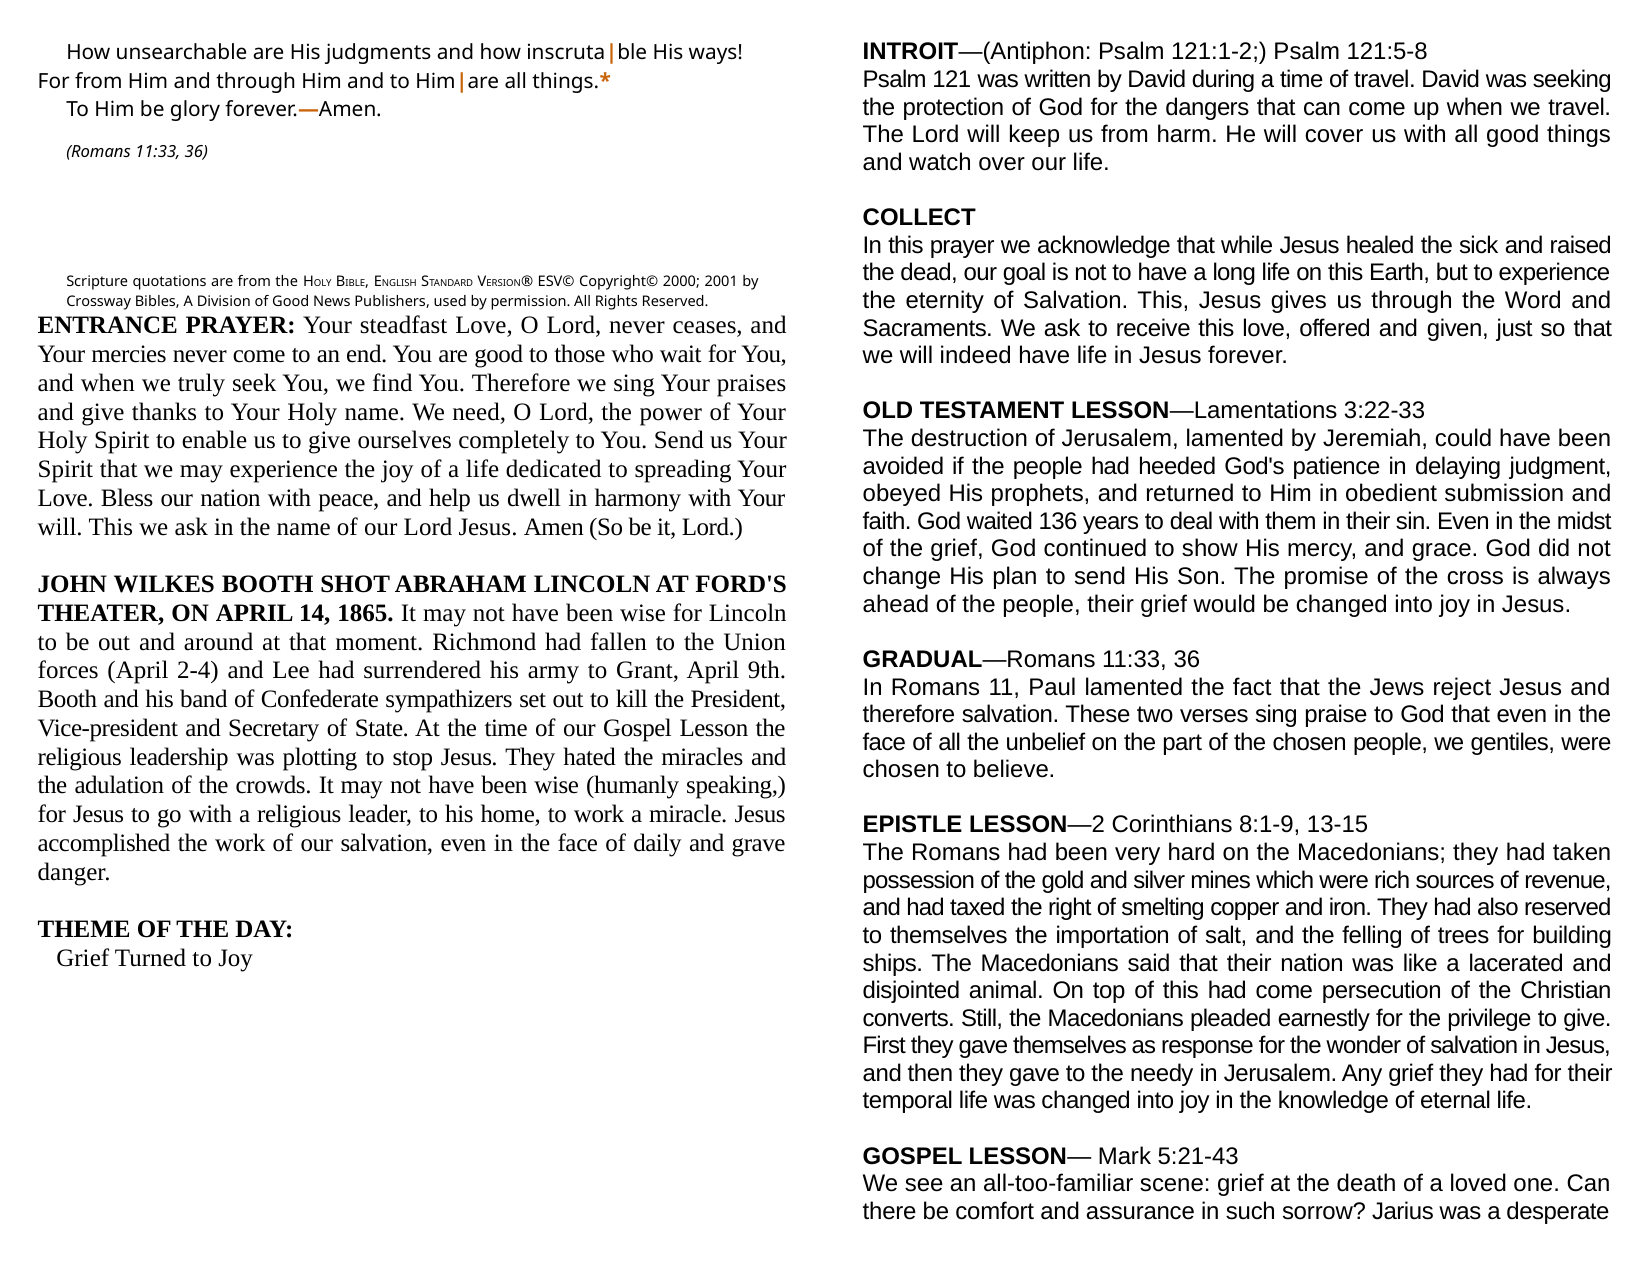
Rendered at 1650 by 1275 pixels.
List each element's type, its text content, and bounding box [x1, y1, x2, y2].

text The destruction of Jerusalem, lamented by Jeremiah, could have been avoided if the people had heeded God's patience in delaying judgment, obeyed His prophets, and returned to Him in obedient submission and faith. God waited 136 years to deal with them in their sin. Even in the midst of the grief, God continued to show His mercy, and grace. God did not change His plan to send His Son. The promise of the cross is always ahead of the people, their grief would be changed into joy in Jesus. [862, 424, 1612, 617]
text ENTRANCE PRAYER: Your steadfast Love, O Lord, never ceases, and Your mercies never come to an end. You are good to those who wait for You, and when we truly seek You, we find You. Therefore we sing Your praises and give thanks to Your Holy name. We need, O Lord, the power of Your Holy Spirit to enable us to give ourselves completely to You. Send us Your Spirit that we may experience the joy of a life dedicated to spreading Your Love. Bless our nation with peace, and help us dwell in harmony with Your will. This we ask in the name of our Lord Jesus. Amen (So be it, Lord.) [37, 310, 787, 540]
text (Romans 11:33, 36) [66, 140, 787, 163]
text Psalm 121 was written by David during a time of travel. David was seeking the protection of God for the dangers that can come up when we travel. The Lord will keep us from harm. He will cover us with all good things and watch over our life. [862, 65, 1612, 176]
text In this prayer we acknowledge that while Jesus healed the sick and raised the dead, our goal is not to have a long life on this Earth, but to experience the eternity of Salvation. This, Jesus gives us through the Word and Sacraments. We ask to receive this love, offered and given, just so that we will indeed have life in Jesus forever. [862, 231, 1612, 369]
text How unsearchable are His judgments and how inscruta|ble His ways! [66, 37, 787, 66]
text For from Him and through Him and to Him|are all things.* [37, 66, 787, 94]
text Scripture quotations are from the Holy Bible, English Standard Version® ESV© Copyright© 2000; 2001 by Crossway Bibles, A Division of Good News Publishers, used by permission. All Rights Reserved. [66, 271, 759, 310]
text OLD TESTAMENT LESSON—Lamentations 3:22-33 [862, 396, 1612, 424]
text We see an all-too-familiar scene: grief at the death of a loved one. Can there be comfort and assurance in such sorrow? Jarius was a desperate [862, 1169, 1612, 1224]
text COLLECT [862, 203, 1612, 231]
text EPISTLE LESSON—2 Corinthians 8:1-9, 13-15 [862, 810, 1612, 838]
text In Romans 11, Paul lamented the fact that the Jews reject Jesus and therefore salvation. These two verses sing praise to God that even in the face of all the unbelief on the part of the chosen people, we gentiles, were chosen to believe. [862, 672, 1612, 783]
text The Romans had been very hard on the Macedonians; they had taken possession of the gold and silver mines which were rich sources of revenue, and had taxed the right of smelting copper and iron. They had also reserved to themselves the importation of salt, and the felling of trees for building ships. The Macedonians said that their nation was like a lacerated and disjointed animal. On top of this had come persecution of the Christian converts. Still, the Macedonians pleaded earnestly for the privilege to give. First they gave themselves as response for the wonder of salvation in Jesus, and then they gave to the needy in Jerusalem. Any grief they had for their temporal life was changed into joy in the knowledge of eternal life. [862, 838, 1612, 1114]
text To Him be glory forever.—Amen. [66, 94, 787, 123]
text INTROIT—(Antiphon: Psalm 121:1-2;) Psalm 121:5-8 [862, 37, 1612, 65]
text GOSPEL LESSON— Mark 5:21-43 [862, 1142, 1612, 1169]
text JOHN WILKES BOOTH SHOT ABRAHAM LINCOLN AT FORD'S THEATER, ON APRIL 14, 1865. It may not have been wise for Lincoln to be out and around at that moment. Richmond had fallen to the Union forces (April 2-4) and Lee had surrendered his army to Grant, April 9th. Booth and his band of Confederate sympathizers set out to kill the President, Vice-president and Secretary of State. At the time of our Gospel Lesson the religious leadership was plotting to stop Jesus. They hated the miracles and the adulation of the crowds. It may not have been wise (humanly speaking,) for Jesus to go with a religious leader, to his home, to work a miracle. Jesus accomplished the work of our salvation, even in the face of daily and grave danger. [37, 569, 787, 885]
text THEME OF THE DAY: [37, 914, 787, 943]
text GRADUAL—Romans 11:33, 36 [862, 645, 1612, 672]
text Grief Turned to Joy [37, 943, 787, 972]
